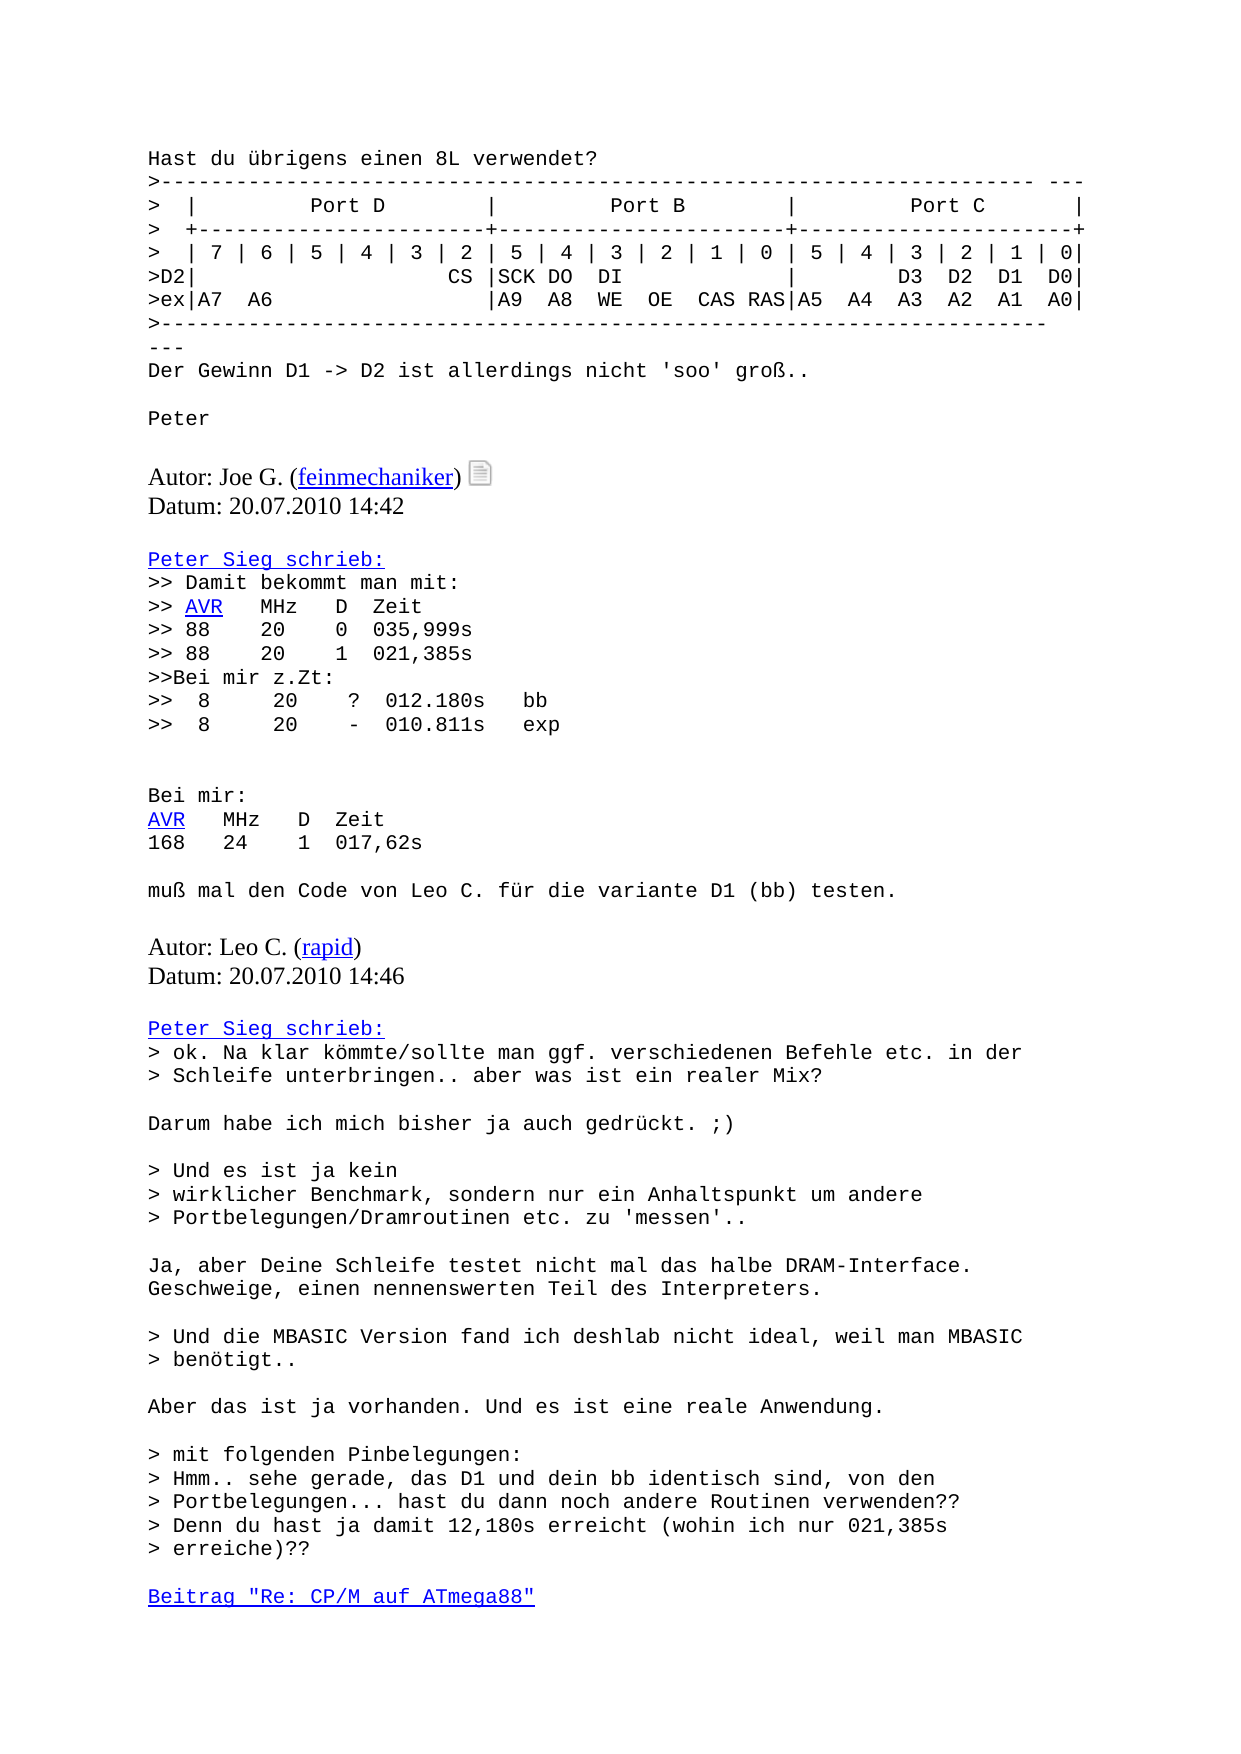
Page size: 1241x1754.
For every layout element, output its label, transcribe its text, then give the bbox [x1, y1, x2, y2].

text >> 8 20 ? 012.180s bb [148, 690, 1093, 714]
text >> AVR MHz D Zeit [148, 596, 1093, 619]
text Hast du übrigens einen 8L verwendet? [148, 148, 1093, 171]
text Datum: 20.07.2010 14:42 [148, 491, 1093, 520]
text 168 24 1 017,62s [148, 832, 1093, 856]
text > ok. Na klar kömmte/sollte man ggf. verschiedenen Befehle etc. in der [148, 1042, 1093, 1066]
text Peter Sieg schrieb: [148, 1018, 1093, 1042]
text Peter [148, 408, 1093, 431]
text > Und es ist ja kein [148, 1160, 1093, 1184]
text Beitrag "Re: CP/M auf ATmega88" [148, 1586, 1093, 1609]
text > Portbelegungen... hast du dann noch andere Routinen verwenden?? [148, 1491, 1093, 1515]
text >D2| CS |SCK DO DI | D3 D2 D1 D0| [148, 266, 1093, 289]
text AVR MHz D Zeit [148, 809, 1093, 832]
text >----------------------------------------------------------------------- --- [148, 313, 1093, 360]
text > | 7 | 6 | 5 | 4 | 3 | 2 | 5 | 4 | 3 | 2 | 1 | 0 | 5 | 4 | 3 | 2 | 1 | 0| [148, 242, 1093, 266]
text > mit folgenden Pinbelegungen: [148, 1444, 1093, 1467]
text > erreiche)?? [148, 1538, 1093, 1562]
text > +-----------------------+-----------------------+----------------------+ [148, 218, 1093, 242]
text > Hmm.. sehe gerade, das D1 und dein bb identisch sind, von den [148, 1467, 1093, 1491]
text >ex|A7 A6 |A9 A8 WE OE CAS RAS|A5 A4 A3 A2 A1 A0| [148, 289, 1093, 313]
text >> 8 20 - 010.811s exp [148, 714, 1093, 738]
text muß mal den Code von Leo C. für die variante D1 (bb) testen. [148, 879, 1093, 903]
picture [467, 460, 494, 486]
text Peter Sieg schrieb: [148, 548, 1093, 572]
text Geschweige, einen nennenswerten Teil des Interpreters. [148, 1278, 1093, 1302]
text Bei mir: [148, 785, 1093, 809]
text >> Damit bekommt man mit: [148, 572, 1093, 596]
text > Denn du hast ja damit 12,180s erreicht (wohin ich nur 021,385s [148, 1515, 1093, 1538]
text Autor: Joe G. (feinmechaniker) [148, 460, 1093, 491]
text Der Gewinn D1 -> D2 ist allerdings nicht 'soo' groß.. [148, 360, 1093, 384]
text Autor: Leo C. (rapid) [148, 932, 1093, 961]
text > Portbelegungen/Dramroutinen etc. zu 'messen'.. [148, 1207, 1093, 1231]
text Datum: 20.07.2010 14:46 [148, 961, 1093, 989]
text > wirklicher Benchmark, sondern nur ein Anhaltspunkt um andere [148, 1184, 1093, 1207]
text >> 88 20 0 035,999s [148, 619, 1093, 643]
text > Schleife unterbringen.. aber was ist ein realer Mix? [148, 1066, 1093, 1089]
text Aber das ist ja vorhanden. Und es ist eine reale Anwendung. [148, 1397, 1093, 1420]
text Ja, aber Deine Schleife testet nicht mal das halbe DRAM-Interface. [148, 1255, 1093, 1278]
text > Und die MBASIC Version fand ich deshlab nicht ideal, weil man MBASIC [148, 1326, 1093, 1349]
text > | Port D | Port B | Port C | [148, 195, 1093, 218]
text > benötigt.. [148, 1349, 1093, 1373]
text Darum habe ich mich bisher ja auch gedrückt. ;) [148, 1113, 1093, 1136]
text >---------------------------------------------------------------------- --- [148, 171, 1093, 195]
text >> 88 20 1 021,385s [148, 643, 1093, 667]
text >>Bei mir z.Zt: [148, 667, 1093, 690]
